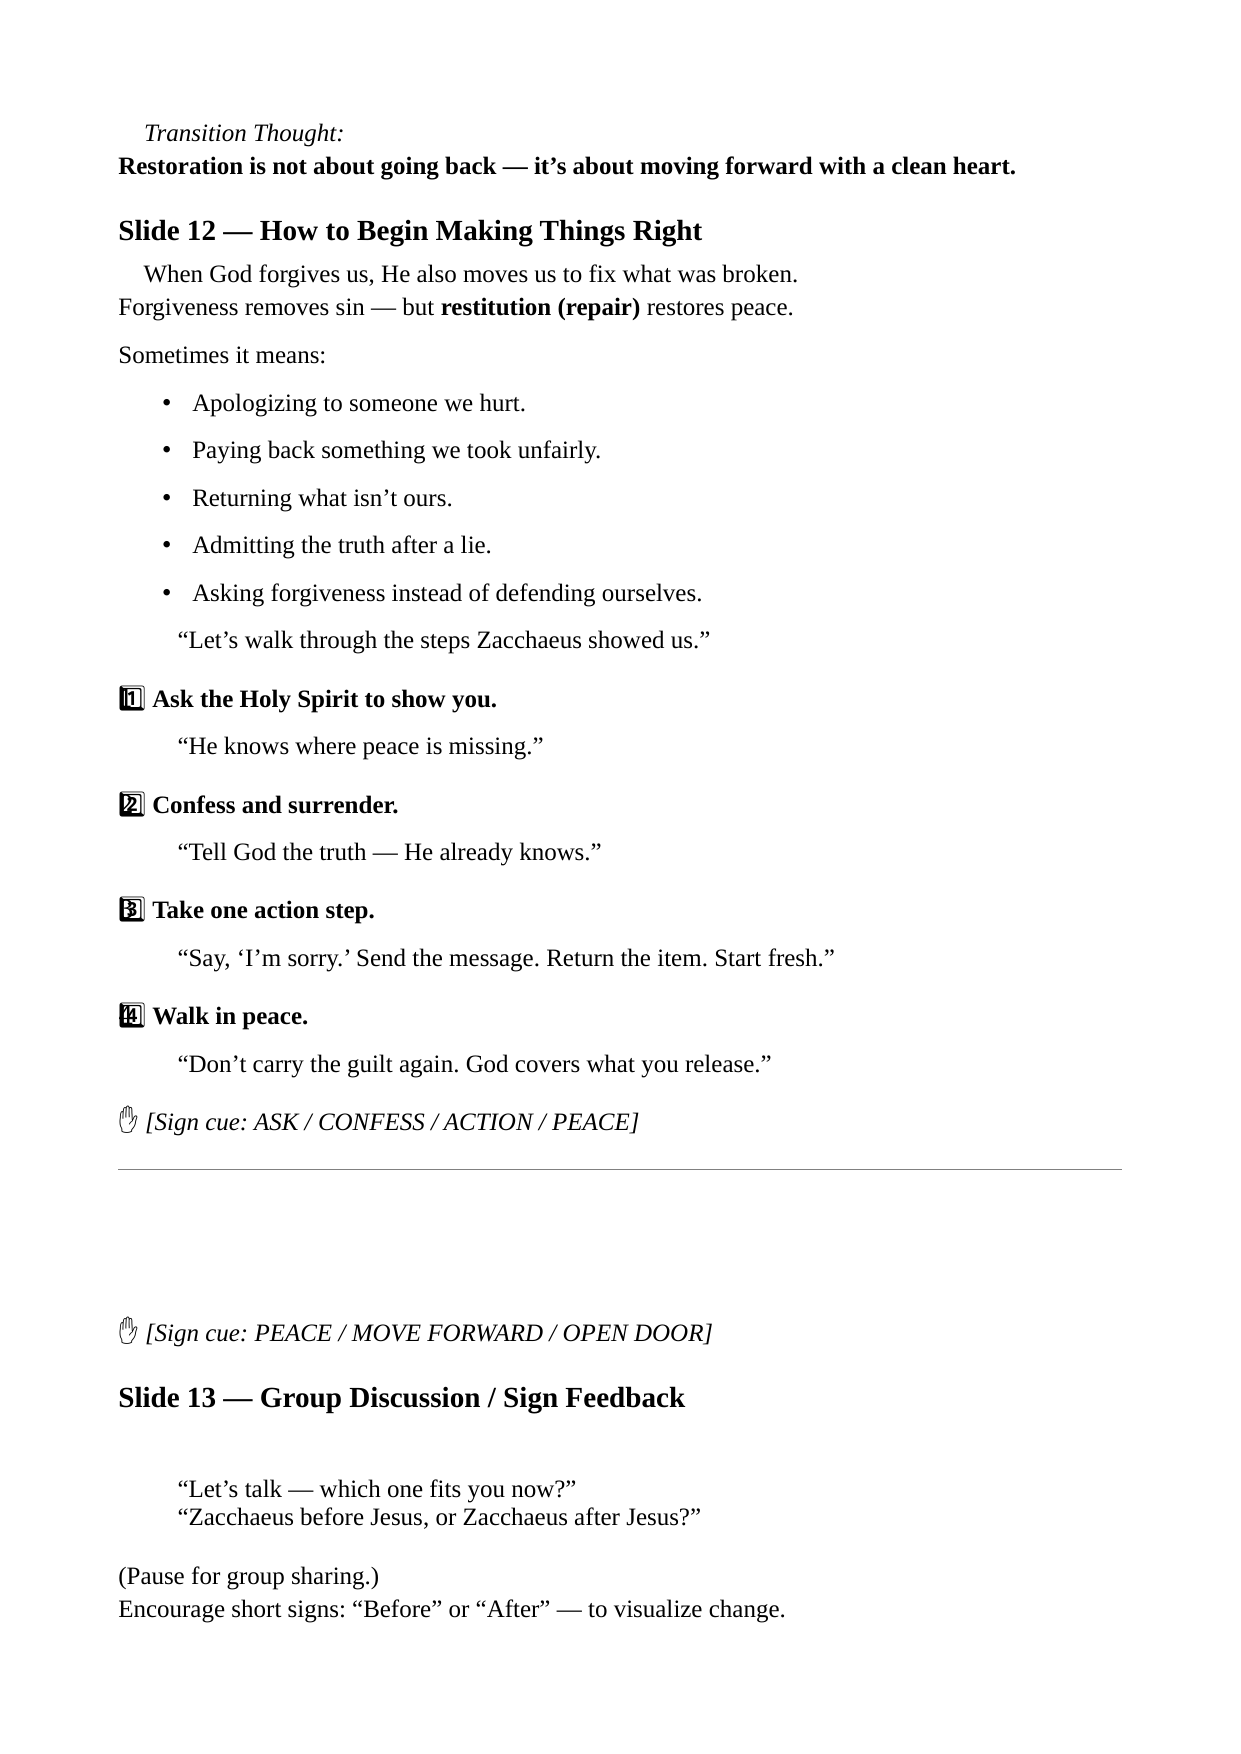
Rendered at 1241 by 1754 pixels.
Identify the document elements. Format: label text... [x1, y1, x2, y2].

text “He knows where peace is missing.” [177, 731, 1063, 760]
subtitle Slide 13 — Group Discussion / Sign Feedback [118, 1380, 1122, 1414]
text 1️⃣ Ask the Holy Spirit to show you. [118, 684, 1122, 713]
text “Don’t carry the guilt again. God covers what you release.” [177, 1049, 1063, 1078]
text 💬 Transition Thought: Restoration is not about going back — it’s about moving forward with a clean heart. [118, 118, 1122, 180]
list Admitting the truth after a lie. [162, 530, 1122, 559]
list Asking forgiveness instead of defending ourselves. [162, 578, 1122, 607]
list Apologizing to someone we hurt. [162, 388, 1122, 416]
text “Tell God the truth — He already knows.” [177, 837, 1063, 866]
text 💬 [118, 1426, 1122, 1455]
text 🧭 When God forgives us, He also moves us to fix what was broken. Forgiveness removes sin — but restitution (repair) restores peace. [118, 259, 1122, 321]
text 4️⃣ Walk in peace. [118, 1001, 1122, 1030]
text “Say, ‘I’m sorry.’ Send the message. Return the item. Start fresh.” [177, 943, 1063, 972]
text “Let’s talk — which one fits you now?” “Zacchaeus before Jesus, or Zacchaeus after Jesus?” [177, 1474, 1063, 1531]
subtitle Slide 12 — How to Begin Making Things Right [118, 213, 1122, 247]
text “Let’s walk through the steps Zacchaeus showed us.” [177, 626, 1063, 654]
text 2️⃣ Confess and surrender. [118, 790, 1122, 818]
text 3️⃣ Take one action step. [118, 896, 1122, 924]
text ✋ [Sign cue: ASK / CONFESS / ACTION / PEACE] [118, 1107, 1122, 1136]
text ✋ [Sign cue: PEACE / MOVE FORWARD / OPEN DOOR] [118, 1318, 1122, 1347]
list Paying back something we took unfairly. [162, 435, 1122, 464]
text Sometimes it means: [118, 340, 1122, 369]
list Returning what isn’t ours. [162, 483, 1122, 512]
text (Pause for group sharing.) Encourage short signs: “Before” or “After” — to visualize change. [118, 1561, 1122, 1622]
